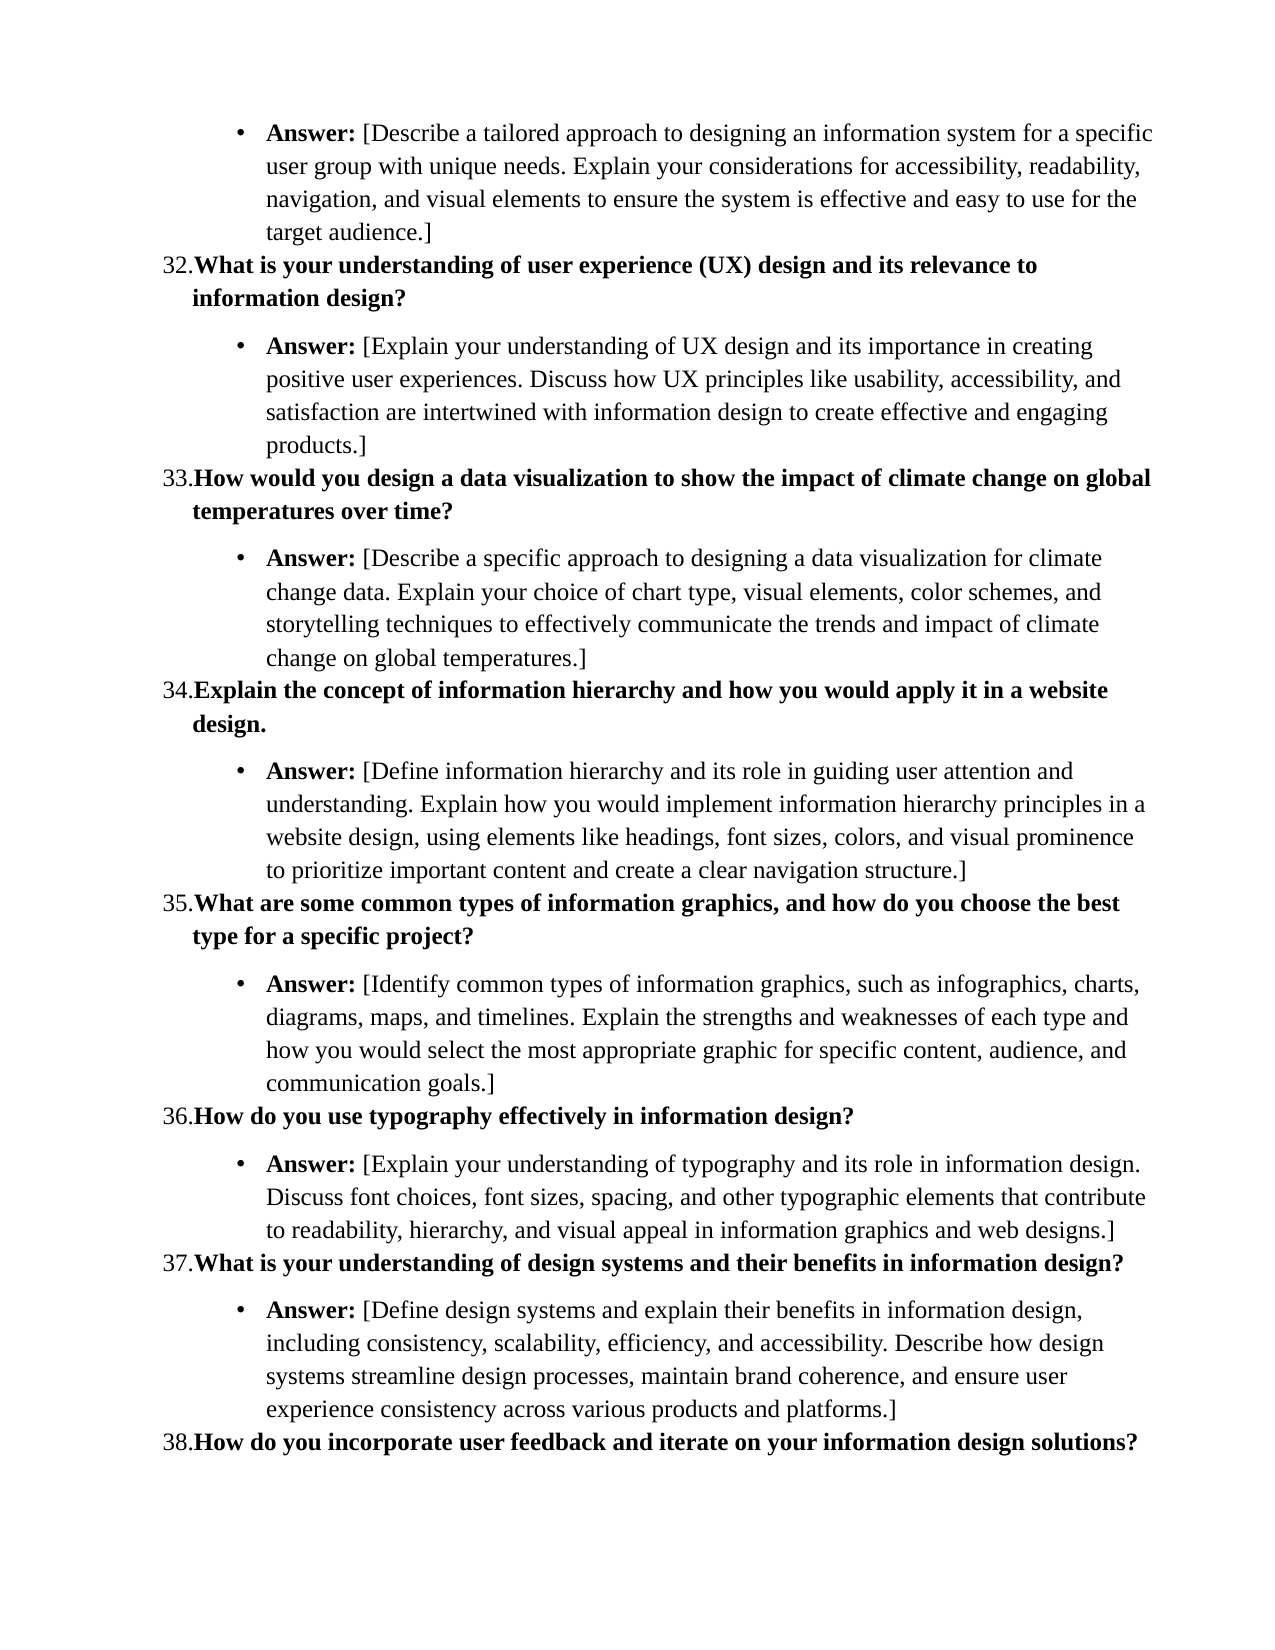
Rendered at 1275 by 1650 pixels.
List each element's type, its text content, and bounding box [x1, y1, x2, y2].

list Answer: [Describe a tailored approach to designing an information system for a specific user group with unique needs. Explain your considerations for accessibility, readability, navigation, and visual elements to ensure the system is effective and easy to use for the target audience.] [236, 118, 1157, 246]
list What are some common types of information graphics, and how do you choose the best type for a specific project? [162, 888, 1157, 950]
list How do you use typography effectively in information design? [162, 1101, 1157, 1130]
list Explain the concept of information hierarchy and how you would apply it in a website design. [162, 676, 1157, 737]
list Answer: [Identify common types of information graphics, such as infographics, charts, diagrams, maps, and timelines. Explain the strengths and weaknesses of each type and how you would select the most appropriate graphic for specific content, audience, and communication goals.] [236, 969, 1157, 1097]
list What is your understanding of design systems and their benefits in information design? [162, 1248, 1157, 1276]
list Answer: [Define information hierarchy and its role in guiding user attention and understanding. Explain how you would implement information hierarchy principles in a website design, using elements like headings, font sizes, colors, and visual prominence to prioritize important content and create a clear navigation structure.] [236, 756, 1157, 884]
list How do you incorporate user feedback and iterate on your information design solutions? [162, 1427, 1157, 1456]
list Answer: [Explain your understanding of UX design and its importance in creating positive user experiences. Discuss how UX principles like usability, accessibility, and satisfaction are intertwined with information design to create effective and engaging products.] [236, 331, 1157, 459]
list Answer: [Explain your understanding of typography and its role in information design. Discuss font choices, font sizes, spacing, and other typographic elements that contribute to readability, hierarchy, and visual appeal in information graphics and web designs.] [236, 1149, 1157, 1243]
list Answer: [Describe a specific approach to designing a data visualization for climate change data. Explain your choice of chart type, visual elements, color schemes, and storytelling techniques to effectively communicate the trends and impact of climate change on global temperatures.] [236, 543, 1157, 671]
list How would you design a data visualization to show the impact of climate change on global temperatures over time? [162, 463, 1157, 525]
list Answer: [Define design systems and explain their benefits in information design, including consistency, scalability, efficiency, and accessibility. Describe how design systems streamline design processes, maintain brand coherence, and ensure user experience consistency across various products and platforms.] [236, 1295, 1157, 1423]
list What is your understanding of user experience (UX) design and its relevance to information design? [162, 250, 1157, 312]
